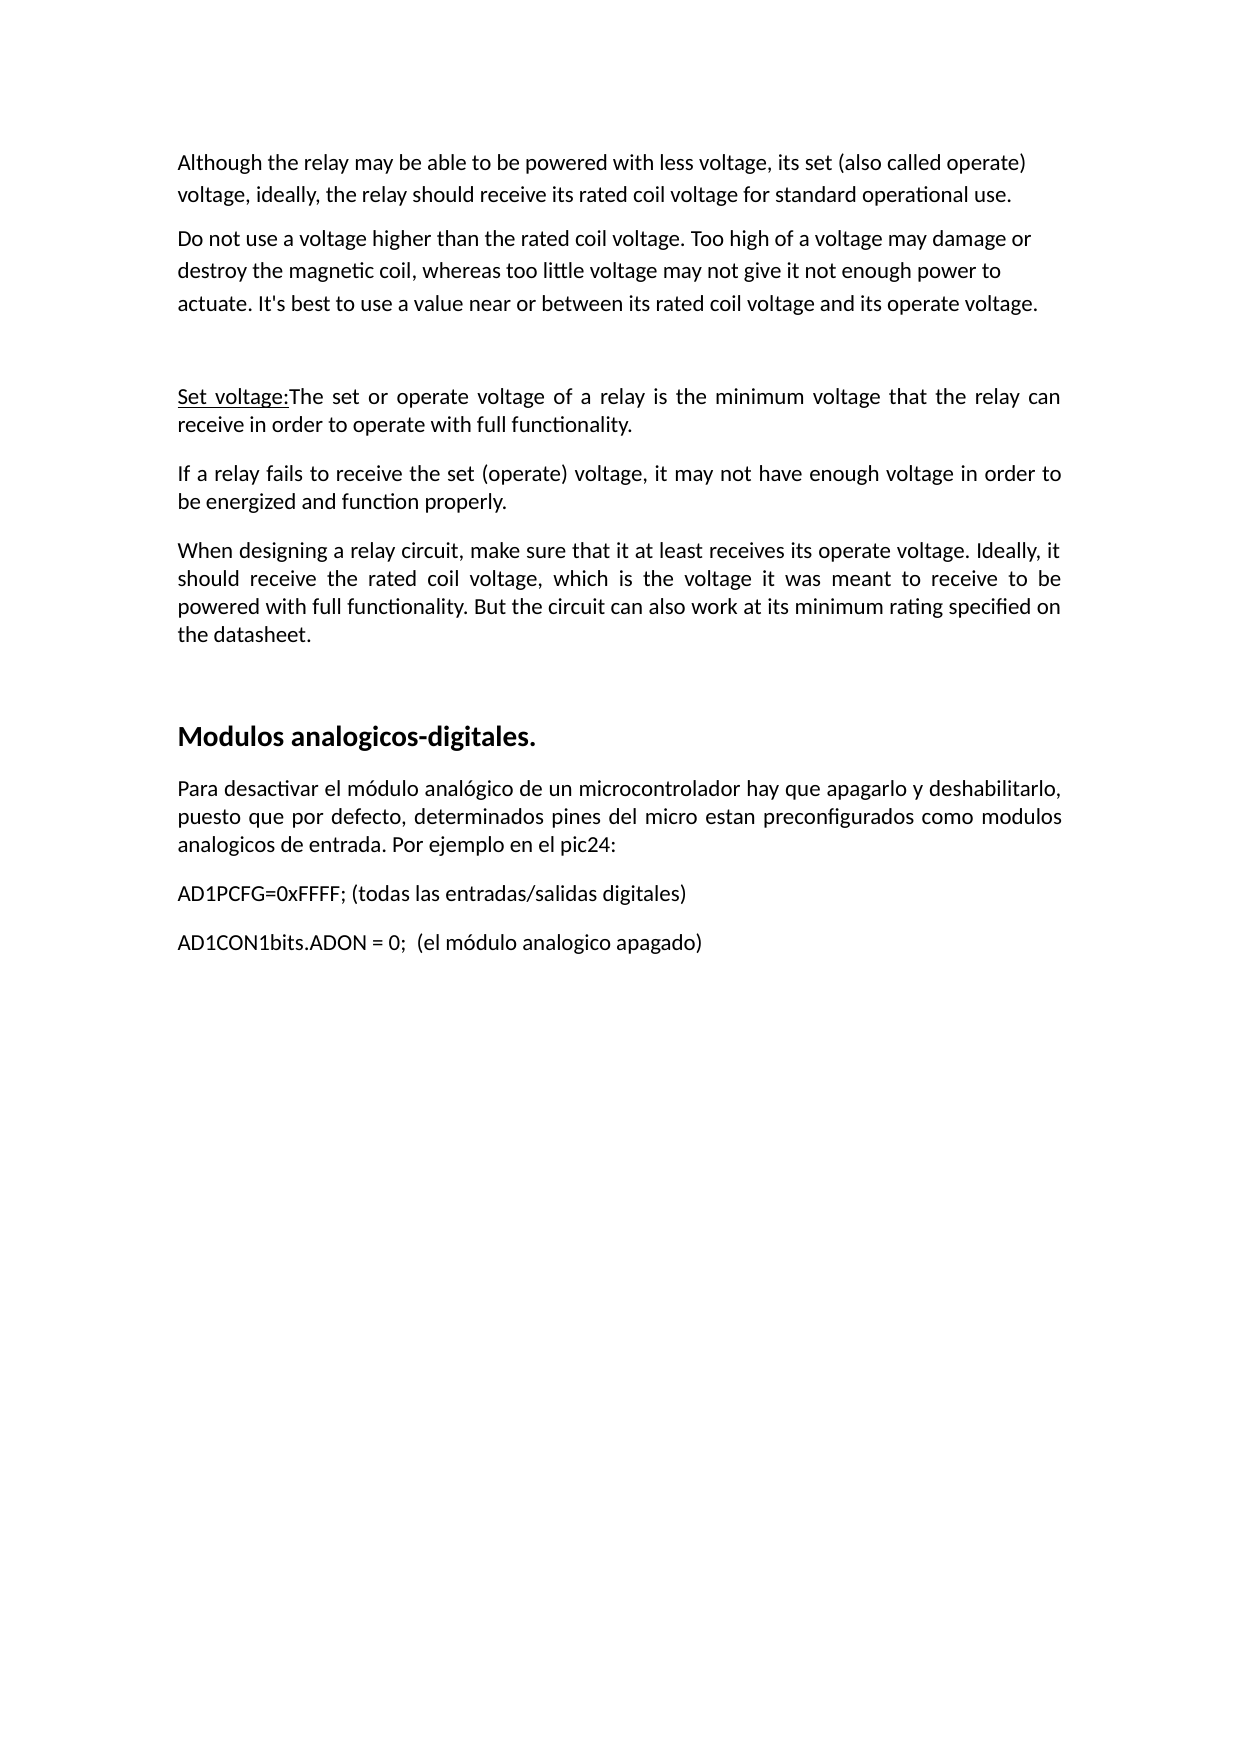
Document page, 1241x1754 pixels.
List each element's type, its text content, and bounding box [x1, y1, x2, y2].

text Modulos analogicos-digitales. [177, 718, 1063, 753]
text AD1PCFG=0xFFFF; (todas las entradas/salidas digitales) [177, 879, 1063, 907]
text Set voltage:The set or operate voltage of a relay is the minimum voltage that the relay can receive in order to operate with full functionality. [177, 382, 1063, 438]
text Do not use a voltage higher than the rated coil voltage. Too high of a voltage may damage or destroy the magnetic coil, whereas too little voltage may not give it not enough power to actuate. It's best to use a value near or between its rated coil voltage and its operate voltage. [177, 224, 1063, 317]
text Para desactivar el módulo analógico de un microcontrolador hay que apagarlo y deshabilitarlo, puesto que por defecto, determinados pines del micro estan preconfigurados como modulos analogicos de entrada. Por ejemplo en el pic24: [177, 774, 1063, 858]
text AD1CON1bits.ADON = 0; (el módulo analogico apagado) [177, 928, 1063, 956]
text If a relay fails to receive the set (operate) voltage, it may not have enough voltage in order to be energized and function properly. [177, 459, 1063, 515]
text When designing a relay circuit, make sure that it at least receives its operate voltage. Ideally, it should receive the rated coil voltage, which is the voltage it was meant to receive to be powered with full functionality. But the circuit can also work at its minimum rating specified on the datasheet. [177, 536, 1063, 648]
text Although the relay may be able to be powered with less voltage, its set (also called operate) voltage, ideally, the relay should receive its rated coil voltage for standard operational use. [177, 148, 1063, 208]
